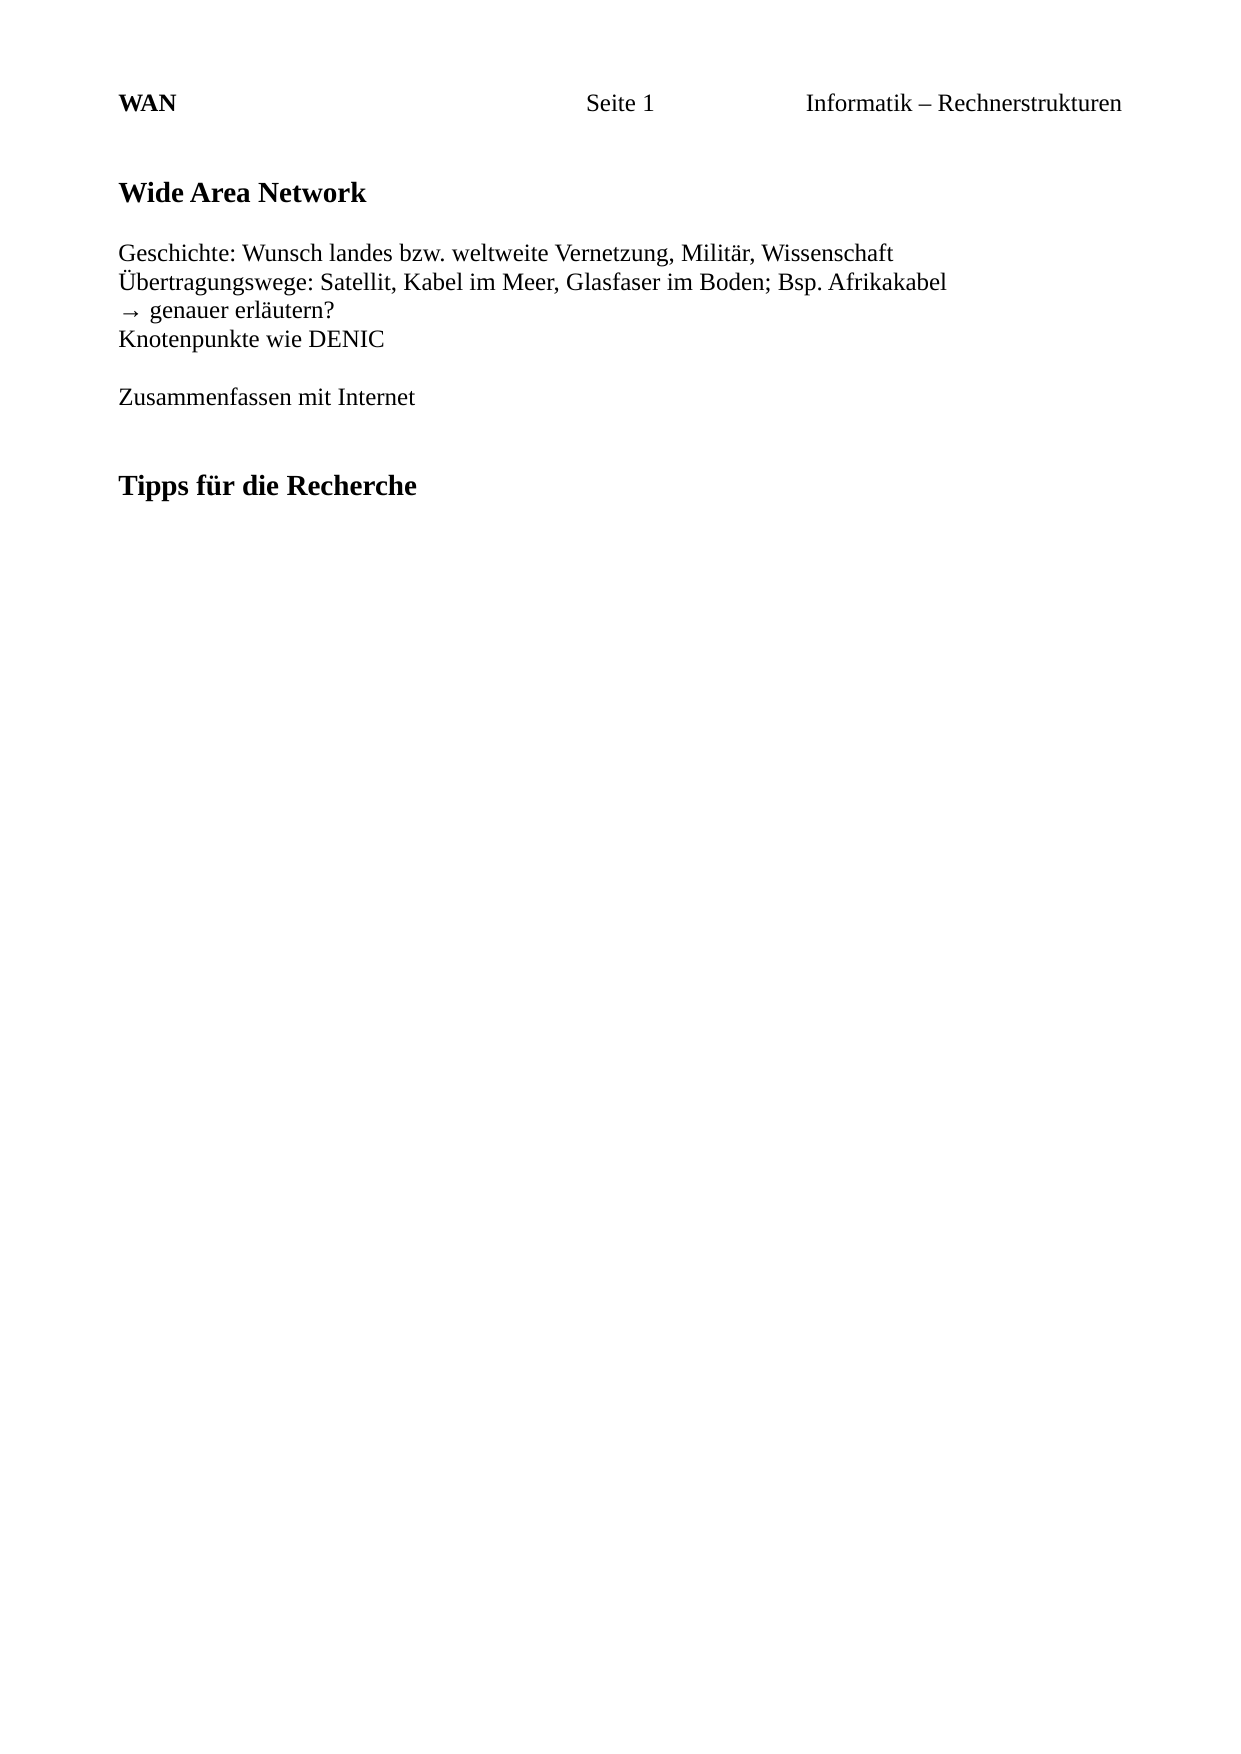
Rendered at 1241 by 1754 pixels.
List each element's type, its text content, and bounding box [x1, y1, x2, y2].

text Knotenpunkte wie DENIC [118, 324, 1122, 353]
text → genauer erläutern? [118, 295, 1122, 324]
text Übertragungswege: Satellit, Kabel im Meer, Glasfaser im Boden; Bsp. Afrikakabel [118, 267, 1122, 295]
text Wide Area Network [118, 176, 1122, 209]
text Zusammenfassen mit Internet [118, 382, 1122, 410]
text Tipps für die Recherche [118, 468, 1122, 501]
text Geschichte: Wunsch landes bzw. weltweite Vernetzung, Militär, Wissenschaft [118, 238, 1122, 267]
